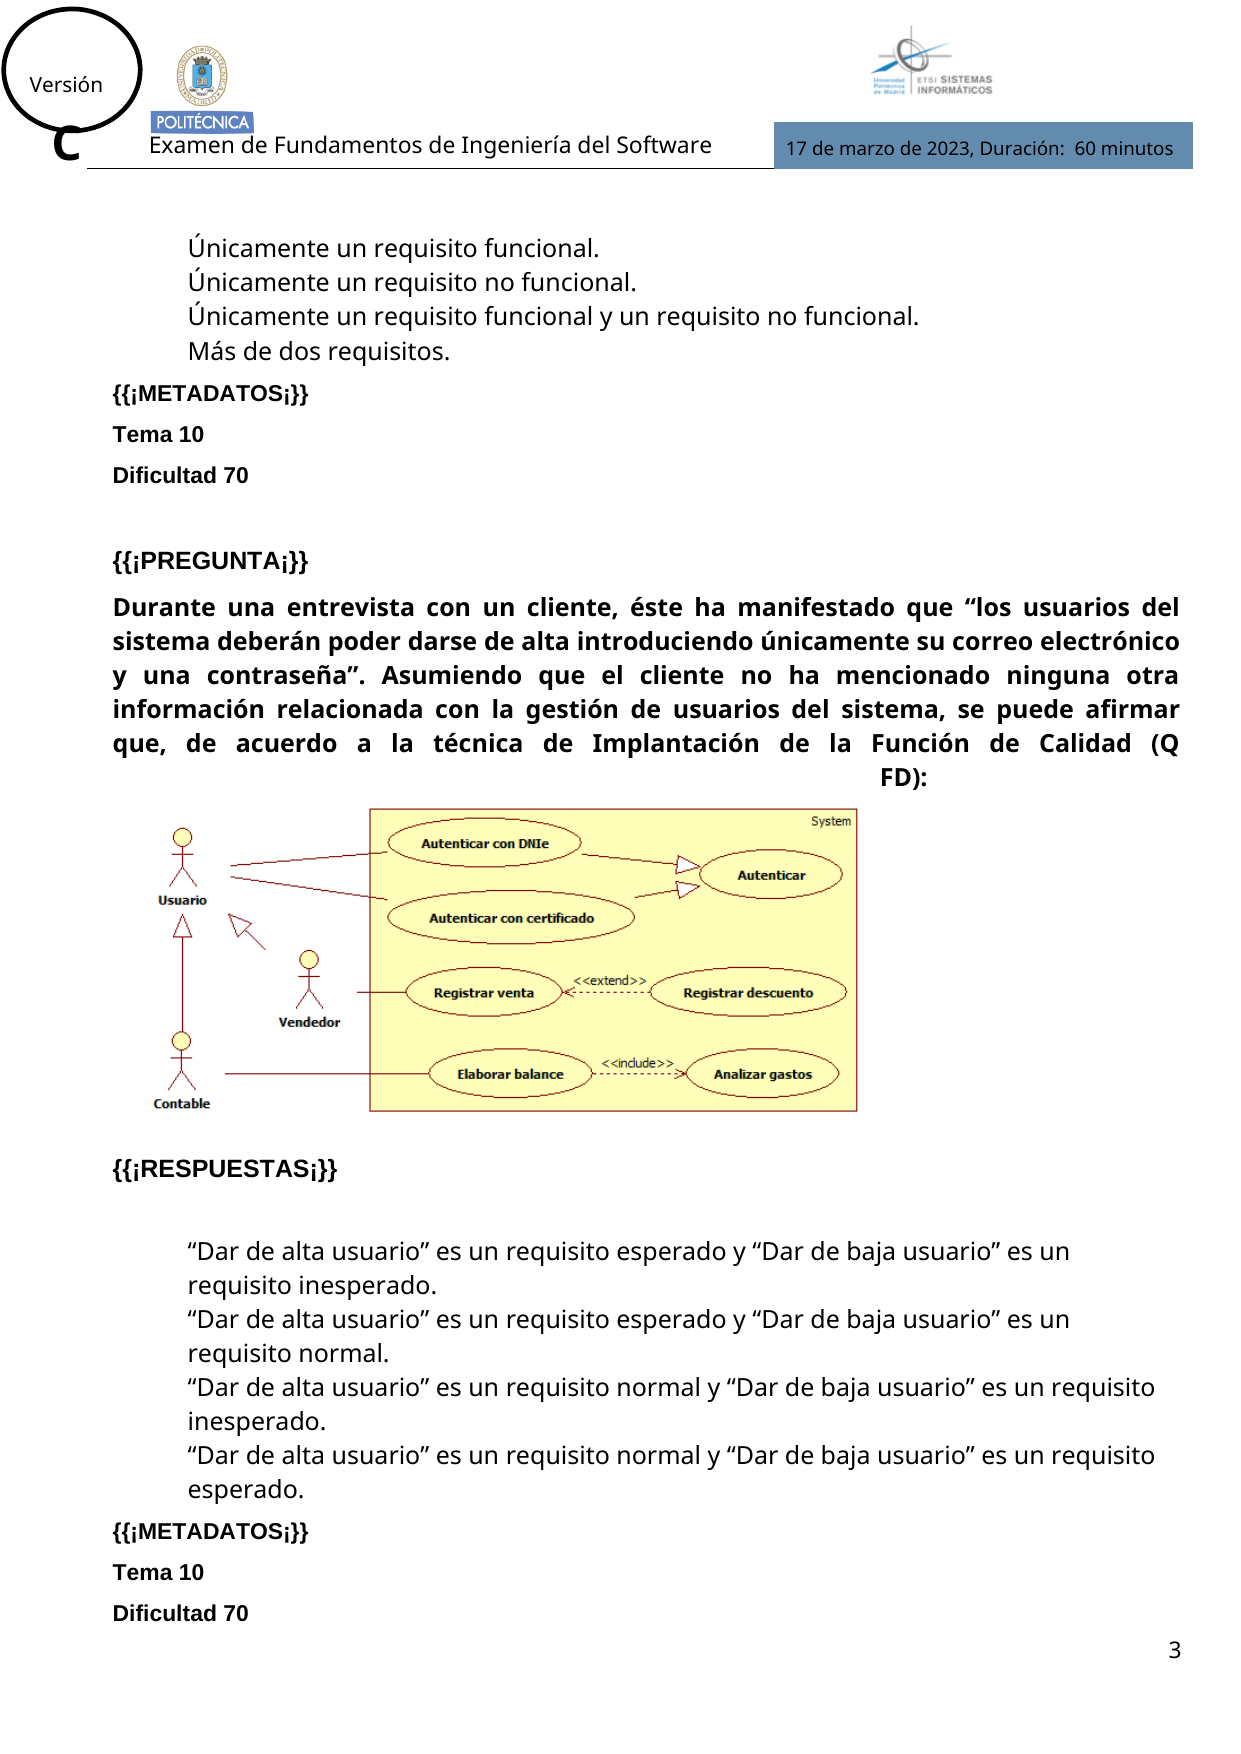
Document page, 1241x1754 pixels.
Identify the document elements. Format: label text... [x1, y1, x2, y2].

text Dificultad 70 [112, 1600, 1181, 1627]
text Únicamente un requisito funcional y un requisito no funcional. [187, 299, 1181, 333]
text “Dar de alta usuario” es un requisito esperado y “Dar de baja usuario” es un requisito inesperado. [187, 1233, 1181, 1301]
text Dificultad 70 [112, 462, 1181, 488]
text Tema 10 [112, 1559, 1181, 1586]
text {{¡PREGUNTA¡}} [112, 546, 1181, 574]
text {{¡RESPUESTAS¡}} [112, 1154, 1181, 1183]
text Únicamente un requisito no funcional. [187, 265, 1181, 299]
text Más de dos requisitos. [187, 333, 1181, 367]
text Durante una entrevista con un cliente, éste ha manifestado que “los usuarios del sistema deberán poder darse de alta introduciendo únicamente su correo electrónico y una contraseña”. Asumiendo que el cliente no ha mencionado ninguna otra información relacionada con la gestión de usuarios del sistema, se puede afirmar que, de acuerdo a la técnica de Implantación de la Función de Calidad (QFD): [112, 589, 1181, 1139]
text “Dar de alta usuario” es un requisito normal y “Dar de baja usuario” es un requisito esperado. [187, 1438, 1181, 1506]
text Únicamente un requisito funcional. [187, 231, 1181, 265]
text Tema 10 [112, 421, 1181, 447]
text {{¡METADATOS¡}} [112, 380, 1181, 406]
text “Dar de alta usuario” es un requisito esperado y “Dar de baja usuario” es un requisito normal. [187, 1301, 1181, 1369]
text {{¡METADATOS¡}} [112, 1518, 1181, 1545]
text “Dar de alta usuario” es un requisito normal y “Dar de baja usuario” es un requisito inesperado. [187, 1369, 1181, 1438]
